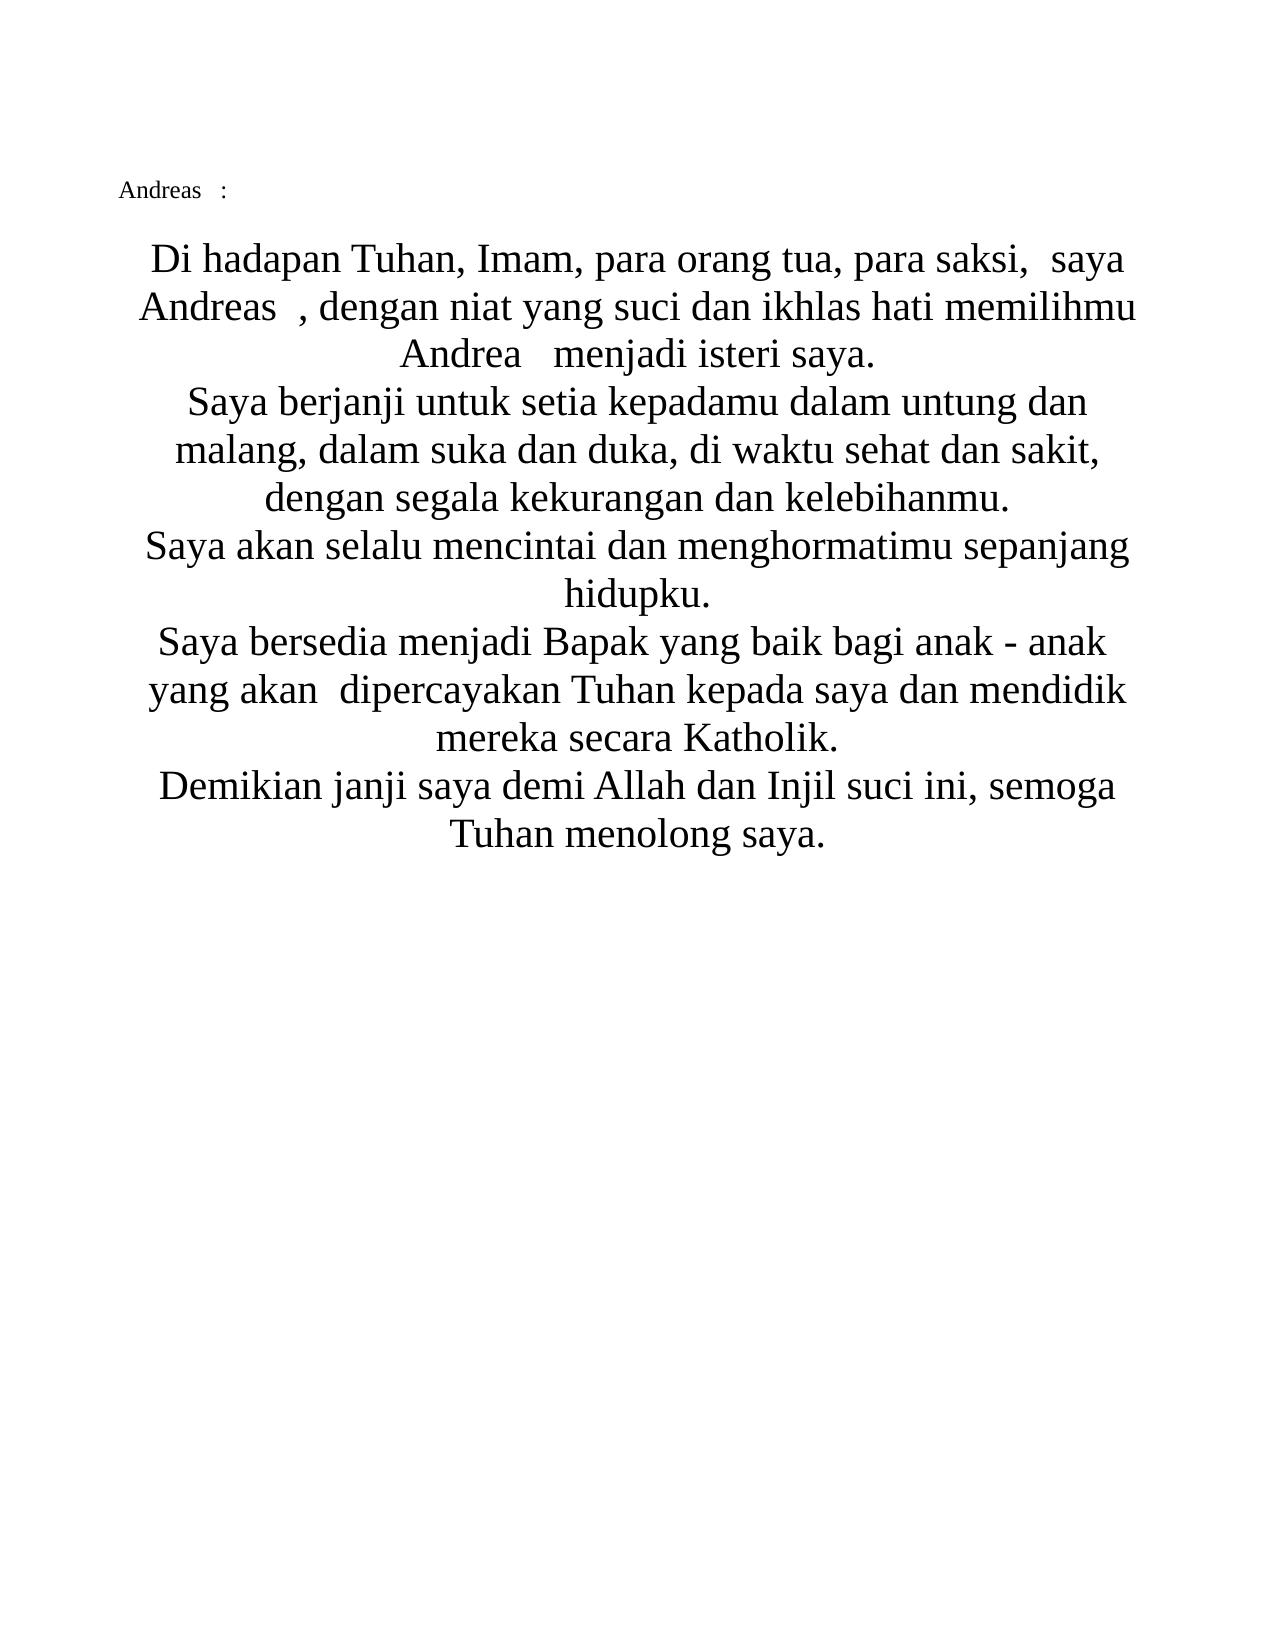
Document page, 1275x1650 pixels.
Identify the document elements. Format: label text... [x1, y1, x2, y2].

text Saya berjanji untuk setia kepadamu dalam untung dan malang, dalam suka dan duka, di waktu sehat dan sakit, dengan segala kekurangan dan kelebihanmu. [118, 377, 1157, 521]
text Demikian janji saya demi Allah dan Injil suci ini, semoga Tuhan menolong saya. [118, 760, 1157, 856]
text Andreas : [118, 176, 1157, 204]
text Saya bersedia menjadi Bapak yang baik bagi anak - anak yang akan dipercayakan Tuhan kepada saya dan mendidik mereka secara Katholik. [118, 616, 1157, 760]
text Di hadapan Tuhan, Imam, para orang tua, para saksi, saya Andreas , dengan niat yang suci dan ikhlas hati memilihmu Andrea menjadi isteri saya. [118, 233, 1157, 377]
text Saya akan selalu mencintai dan menghormatimu sepanjang hidupku. [118, 521, 1157, 616]
